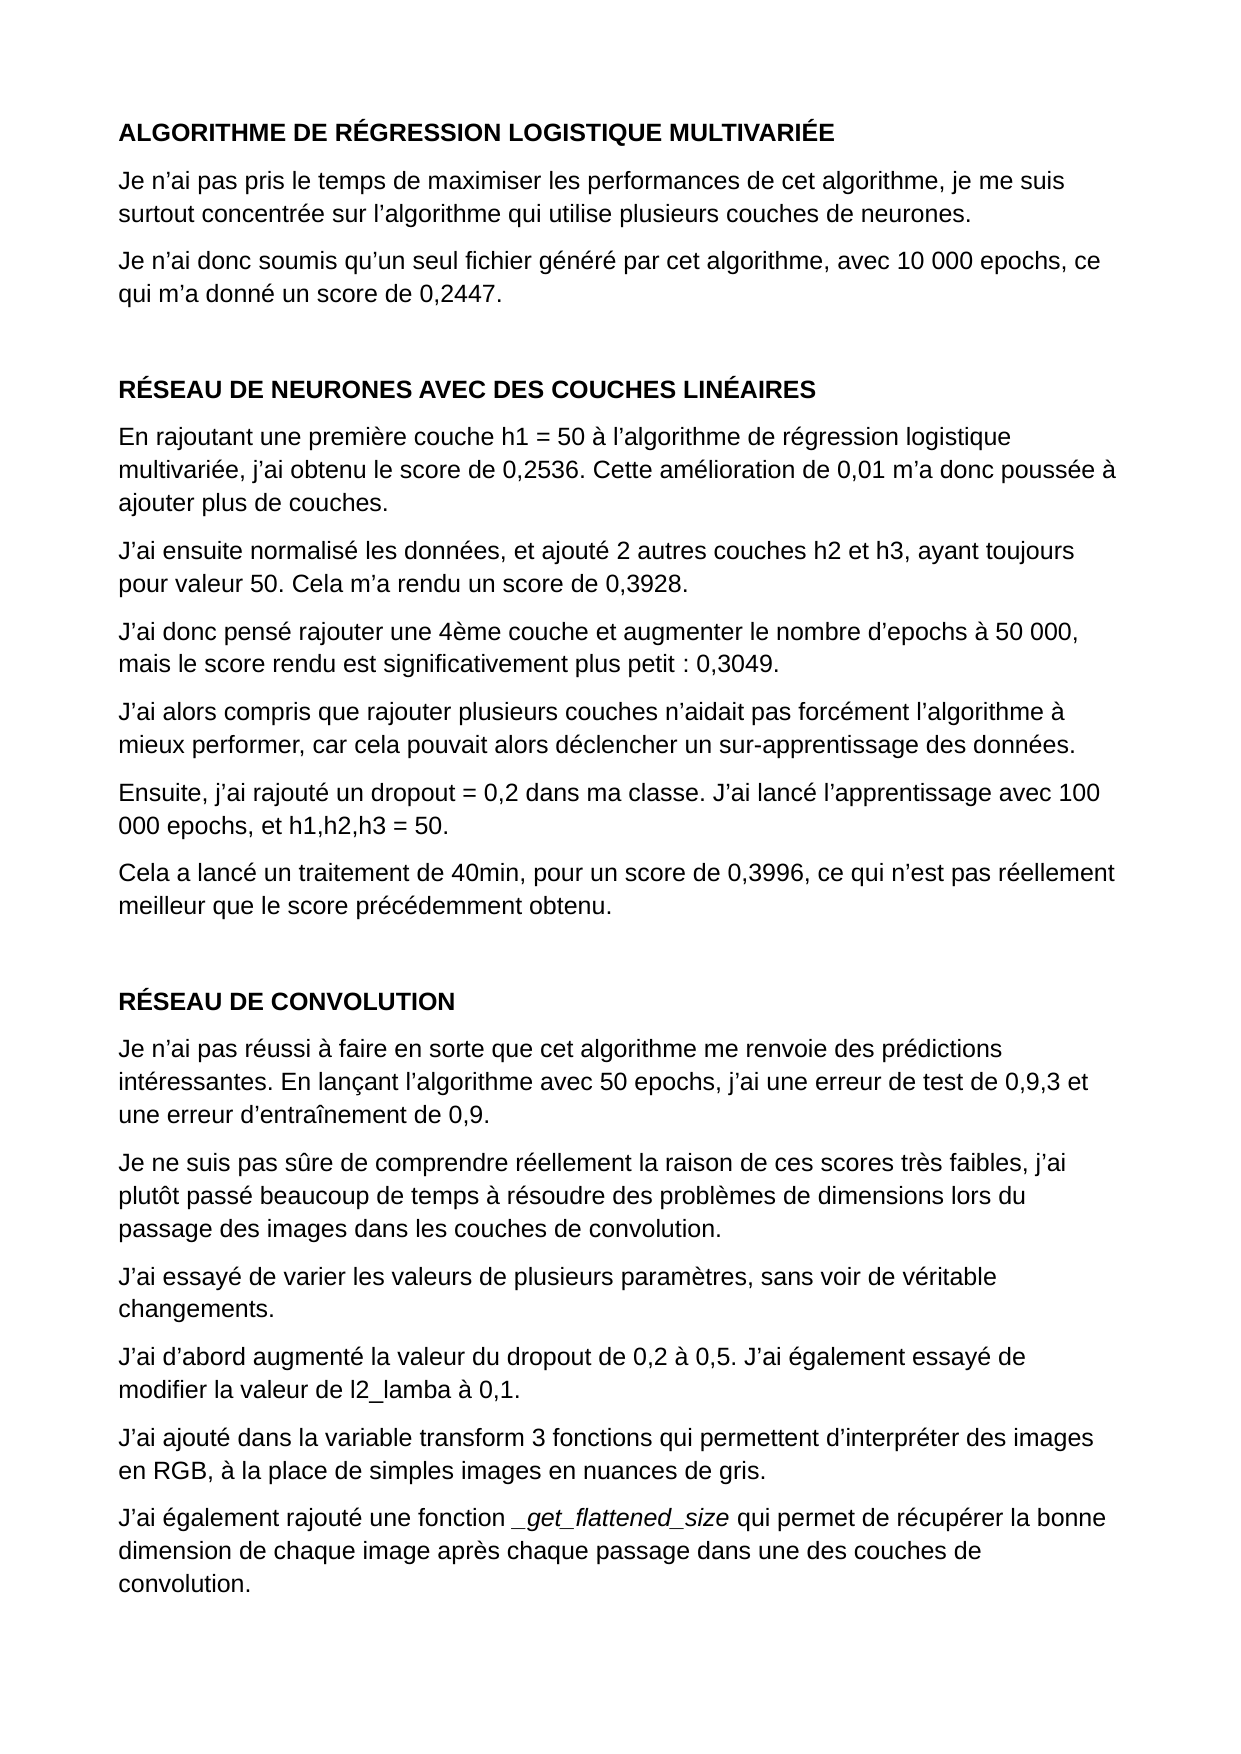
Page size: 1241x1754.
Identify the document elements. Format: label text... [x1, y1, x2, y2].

text J’ai donc pensé rajouter une 4ème couche et augmenter le nombre d’epochs à 50 000, mais le score rendu est significativement plus petit : 0,3049. [118, 616, 1122, 678]
text J’ai essayé de varier les valeurs de plusieurs paramètres, sans voir de véritable changements. [118, 1261, 1122, 1323]
text En rajoutant une première couche h1 = 50 à l’algorithme de régression logistique multivariée, j’ai obtenu le score de 0,2536. Cette amélioration de 0,01 m’a donc poussée à ajouter plus de couches. [118, 422, 1122, 517]
text Cela a lancé un traitement de 40min, pour un score de 0,3996, ce qui n’est pas réellement meilleur que le score précédemment obtenu. [118, 858, 1122, 920]
text Je n’ai donc soumis qu’un seul fichier généré par cet algorithme, avec 10 000 epochs, ce qui m’a donné un score de 0,2447. [118, 246, 1122, 308]
text RÉSEAU DE NEURONES AVEC DES COUCHES LINÉAIRES [118, 374, 1122, 403]
text J’ai alors compris que rajouter plusieurs couches n’aidait pas forcément l’algorithme à mieux performer, car cela pouvait alors déclencher un sur-apprentissage des données. [118, 697, 1122, 759]
text J’ai ajouté dans la variable transform 3 fonctions qui permettent d’interpréter des images en RGB, à la place de simples images en nuances de gris. [118, 1423, 1122, 1484]
text Je n’ai pas réussi à faire en sorte que cet algorithme me renvoie des prédictions intéressantes. En lançant l’algorithme avec 50 epochs, j’ai une erreur de test de 0,9,3 et une erreur d’entraînement de 0,9. [118, 1034, 1122, 1129]
text Je ne suis pas sûre de comprendre réellement la raison de ces scores très faibles, j’ai plutôt passé beaucoup de temps à résoudre des problèmes de dimensions lors du passage des images dans les couches de convolution. [118, 1148, 1122, 1243]
text Je n’ai pas pris le temps de maximiser les performances de cet algorithme, je me suis surtout concentrée sur l’algorithme qui utilise plusieurs couches de neurones. [118, 166, 1122, 227]
text RÉSEAU DE CONVOLUTION [118, 987, 1122, 1015]
text J’ai ensuite normalisé les données, et ajouté 2 autres couches h2 et h3, ayant toujours pour valeur 50. Cela m’a rendu un score de 0,3928. [118, 536, 1122, 598]
text J’ai également rajouté une fonction _get_flattened_size qui permet de récupérer la bonne dimension de chaque image après chaque passage dans une des couches de convolution. [118, 1503, 1122, 1598]
text J’ai d’abord augmenté la valeur du dropout de 0,2 à 0,5. J’ai également essayé de modifier la valeur de l2_lamba à 0,1. [118, 1342, 1122, 1404]
text ALGORITHME DE RÉGRESSION LOGISTIQUE MULTIVARIÉE [118, 118, 1122, 147]
text Ensuite, j’ai rajouté un dropout = 0,2 dans ma classe. J’ai lancé l’apprentissage avec 100 000 epochs, et h1,h2,h3 = 50. [118, 778, 1122, 839]
